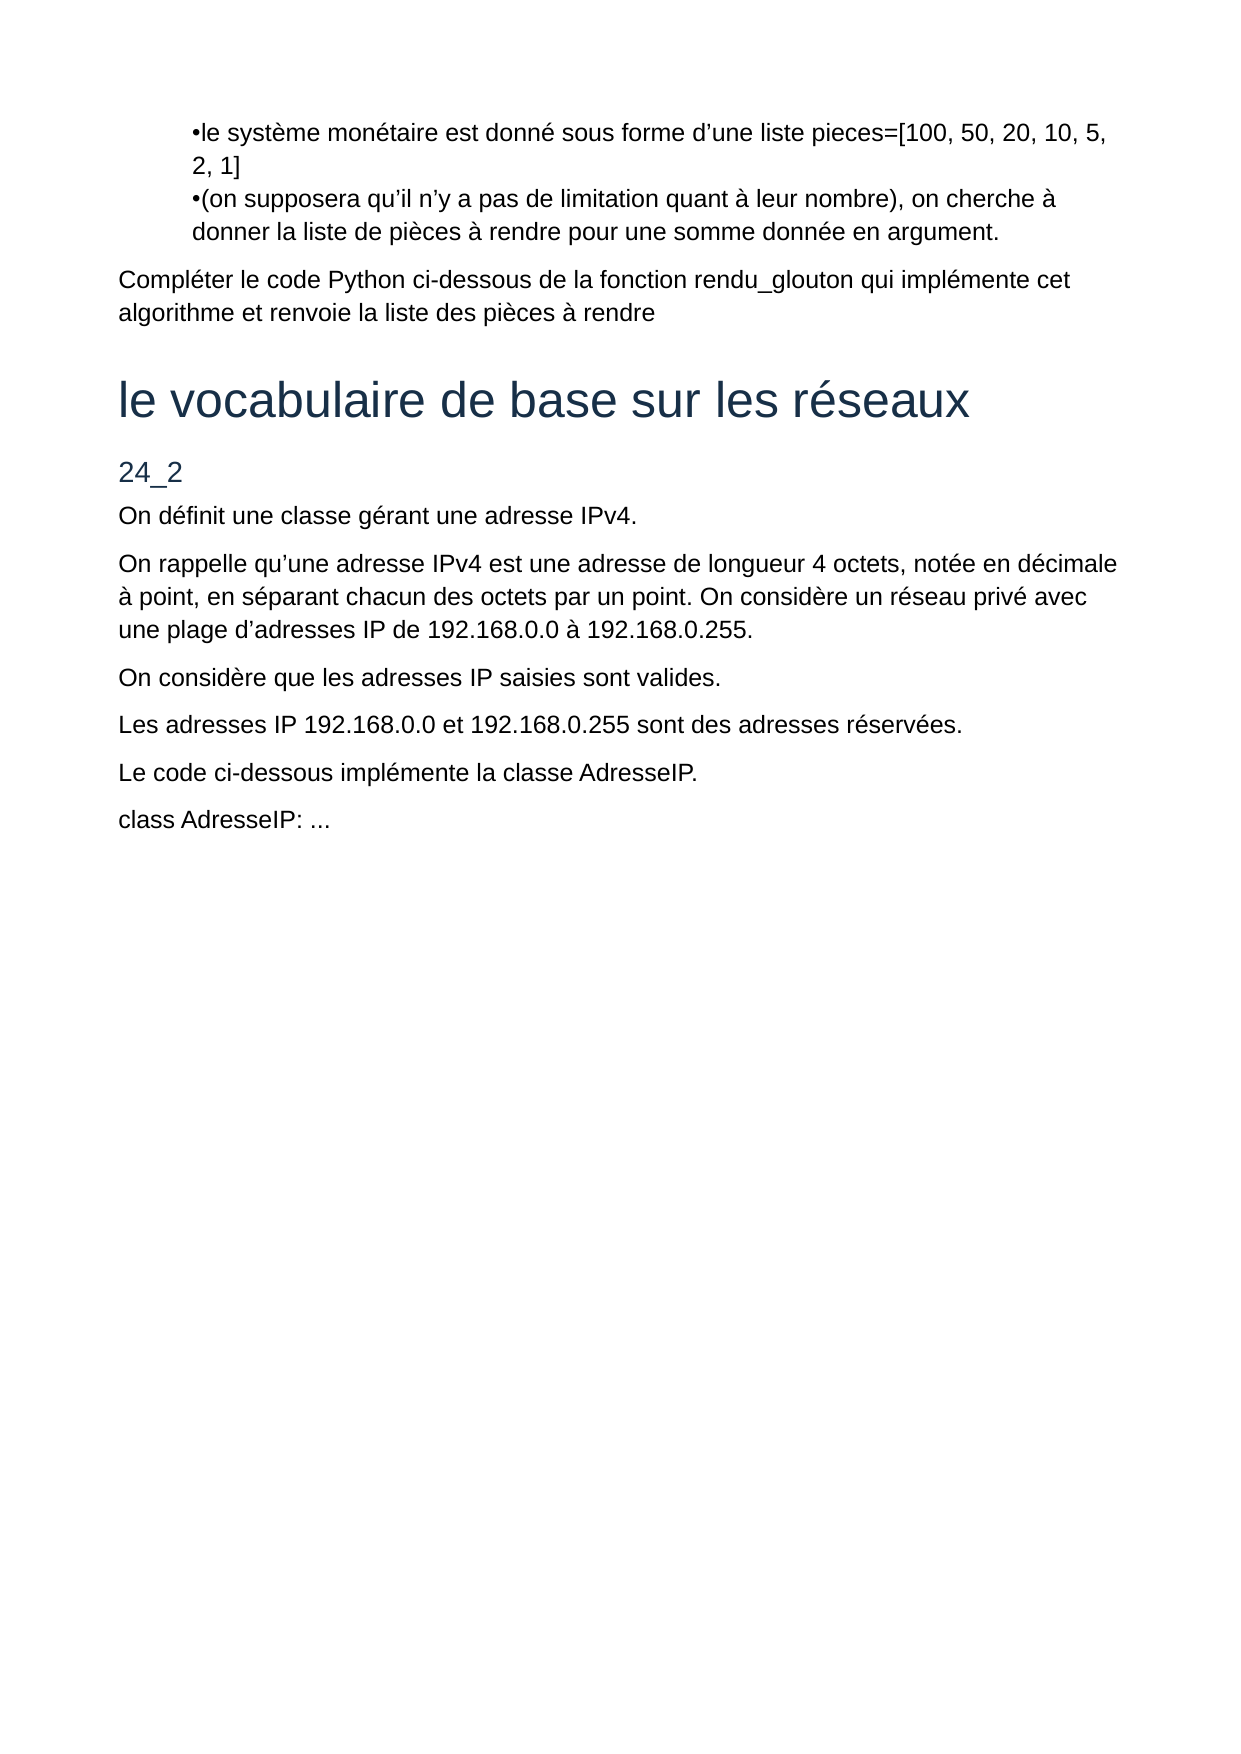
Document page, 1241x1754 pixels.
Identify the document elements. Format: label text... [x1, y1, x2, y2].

text Les adresses IP 192.168.0.0 et 192.168.0.255 sont des adresses réservées. [118, 710, 1122, 739]
subtitle 24_2 [118, 455, 1122, 489]
text class AdresseIP: ... [118, 805, 1122, 834]
text On définit une classe gérant une adresse IPv4. [118, 501, 1122, 530]
list (on supposera qu’il n’y a pas de limitation quant à leur nombre), on cherche à donner la liste de pièces à rendre pour une somme donnée en argument. [118, 184, 1122, 246]
text On rappelle qu’une adresse IPv4 est une adresse de longueur 4 octets, notée en décimale à point, en séparant chacun des octets par un point. On considère un réseau privé avec une plage d’adresses IP de 192.168.0.0 à 192.168.0.255. [118, 549, 1122, 644]
text On considère que les adresses IP saisies sont valides. [118, 662, 1122, 691]
subtitle le vocabulaire de base sur les réseaux [118, 371, 1122, 428]
text Compléter le code Python ci-dessous de la fonction rendu_glouton qui implémente cet algorithme et renvoie la liste des pièces à rendre [118, 265, 1122, 327]
text Le code ci-dessous implémente la classe AdresseIP. [118, 758, 1122, 786]
list le système monétaire est donné sous forme d’une liste pieces=[100, 50, 20, 10, 5, 2, 1] [118, 118, 1122, 180]
